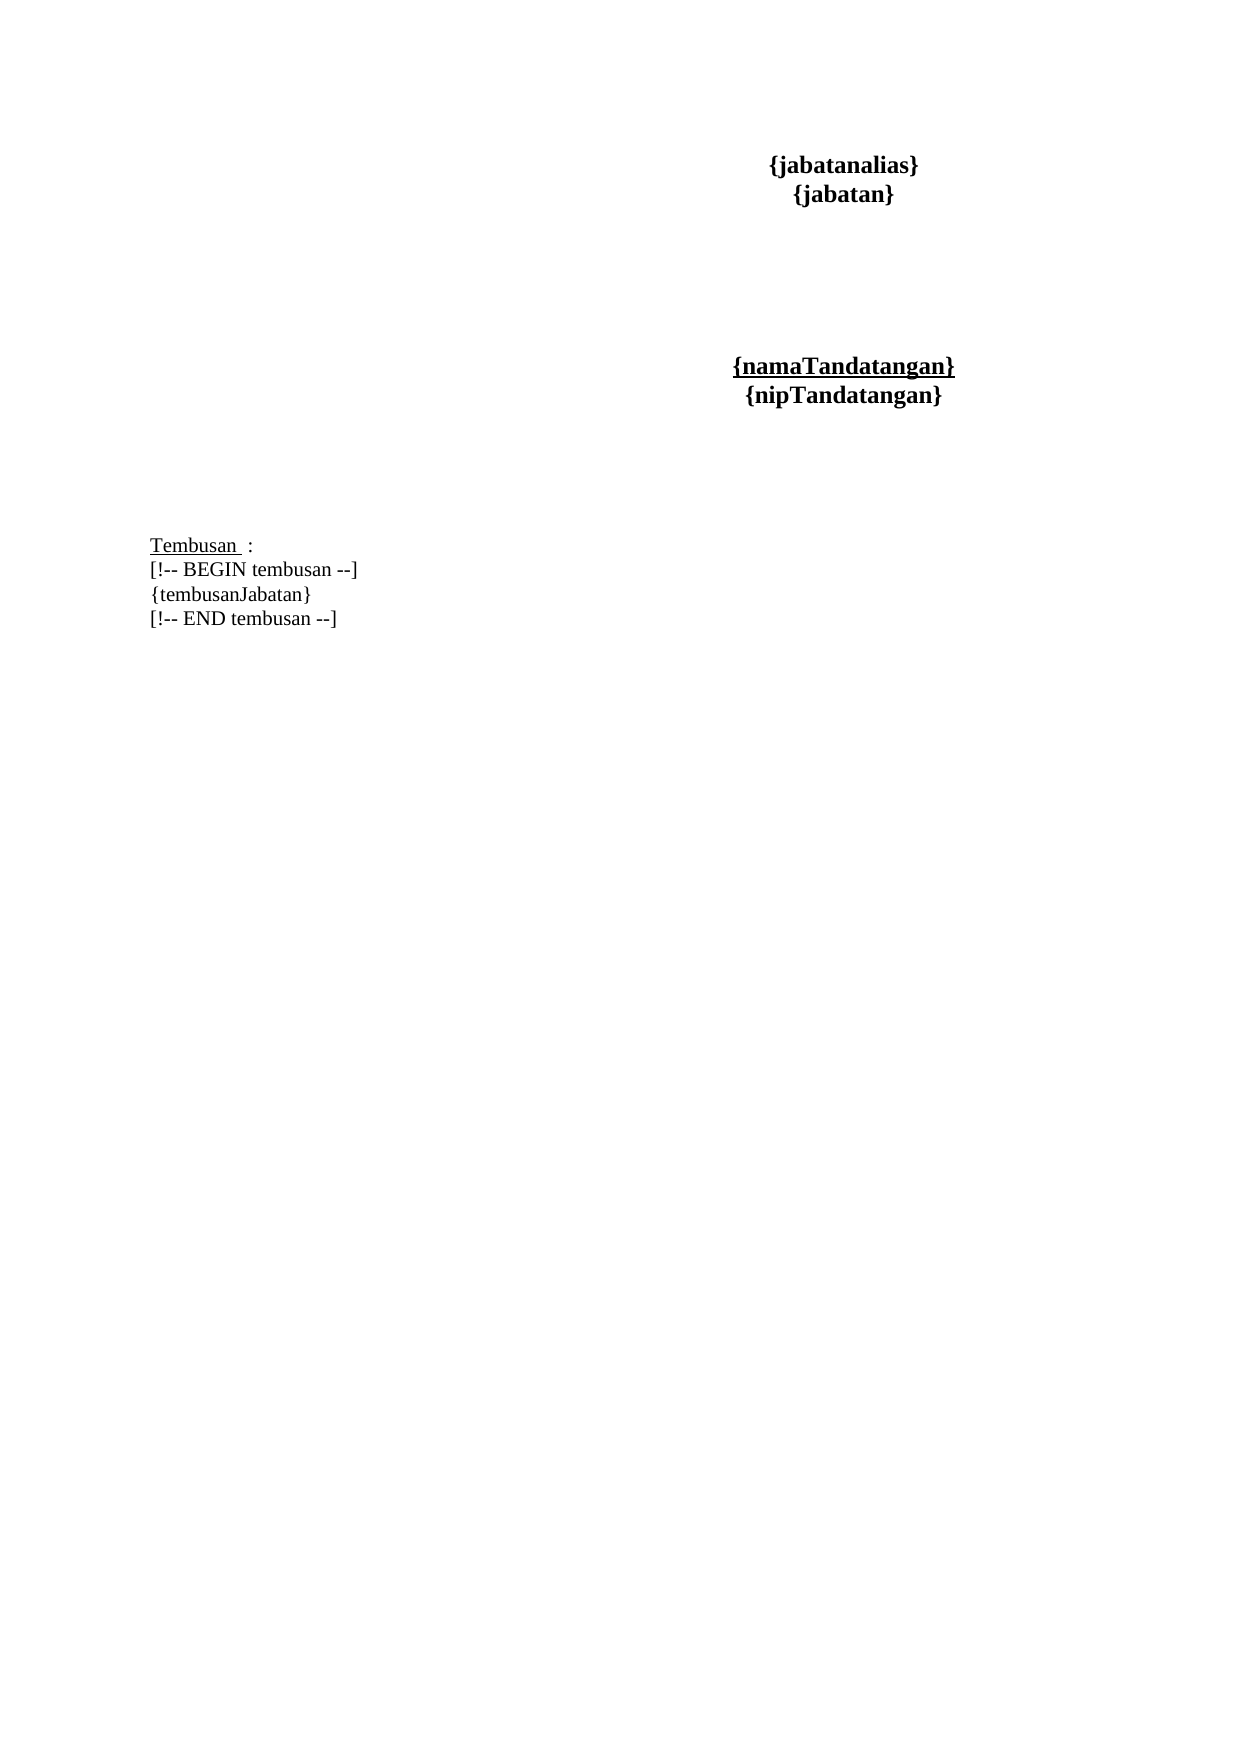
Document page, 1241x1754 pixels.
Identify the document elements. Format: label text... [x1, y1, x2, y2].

list [!-- BEGIN tembusan --] [150, 557, 1090, 581]
text {nipTandatangan} [150, 380, 1090, 409]
text Tembusan : [150, 533, 1090, 557]
list {tembusanJabatan} [150, 581, 1090, 606]
text {jabatan} [150, 179, 1090, 207]
text {jabatanalias} [150, 150, 1090, 179]
list [!-- END tembusan --] [150, 606, 1090, 629]
text {namaTandatangan} [150, 351, 1090, 380]
